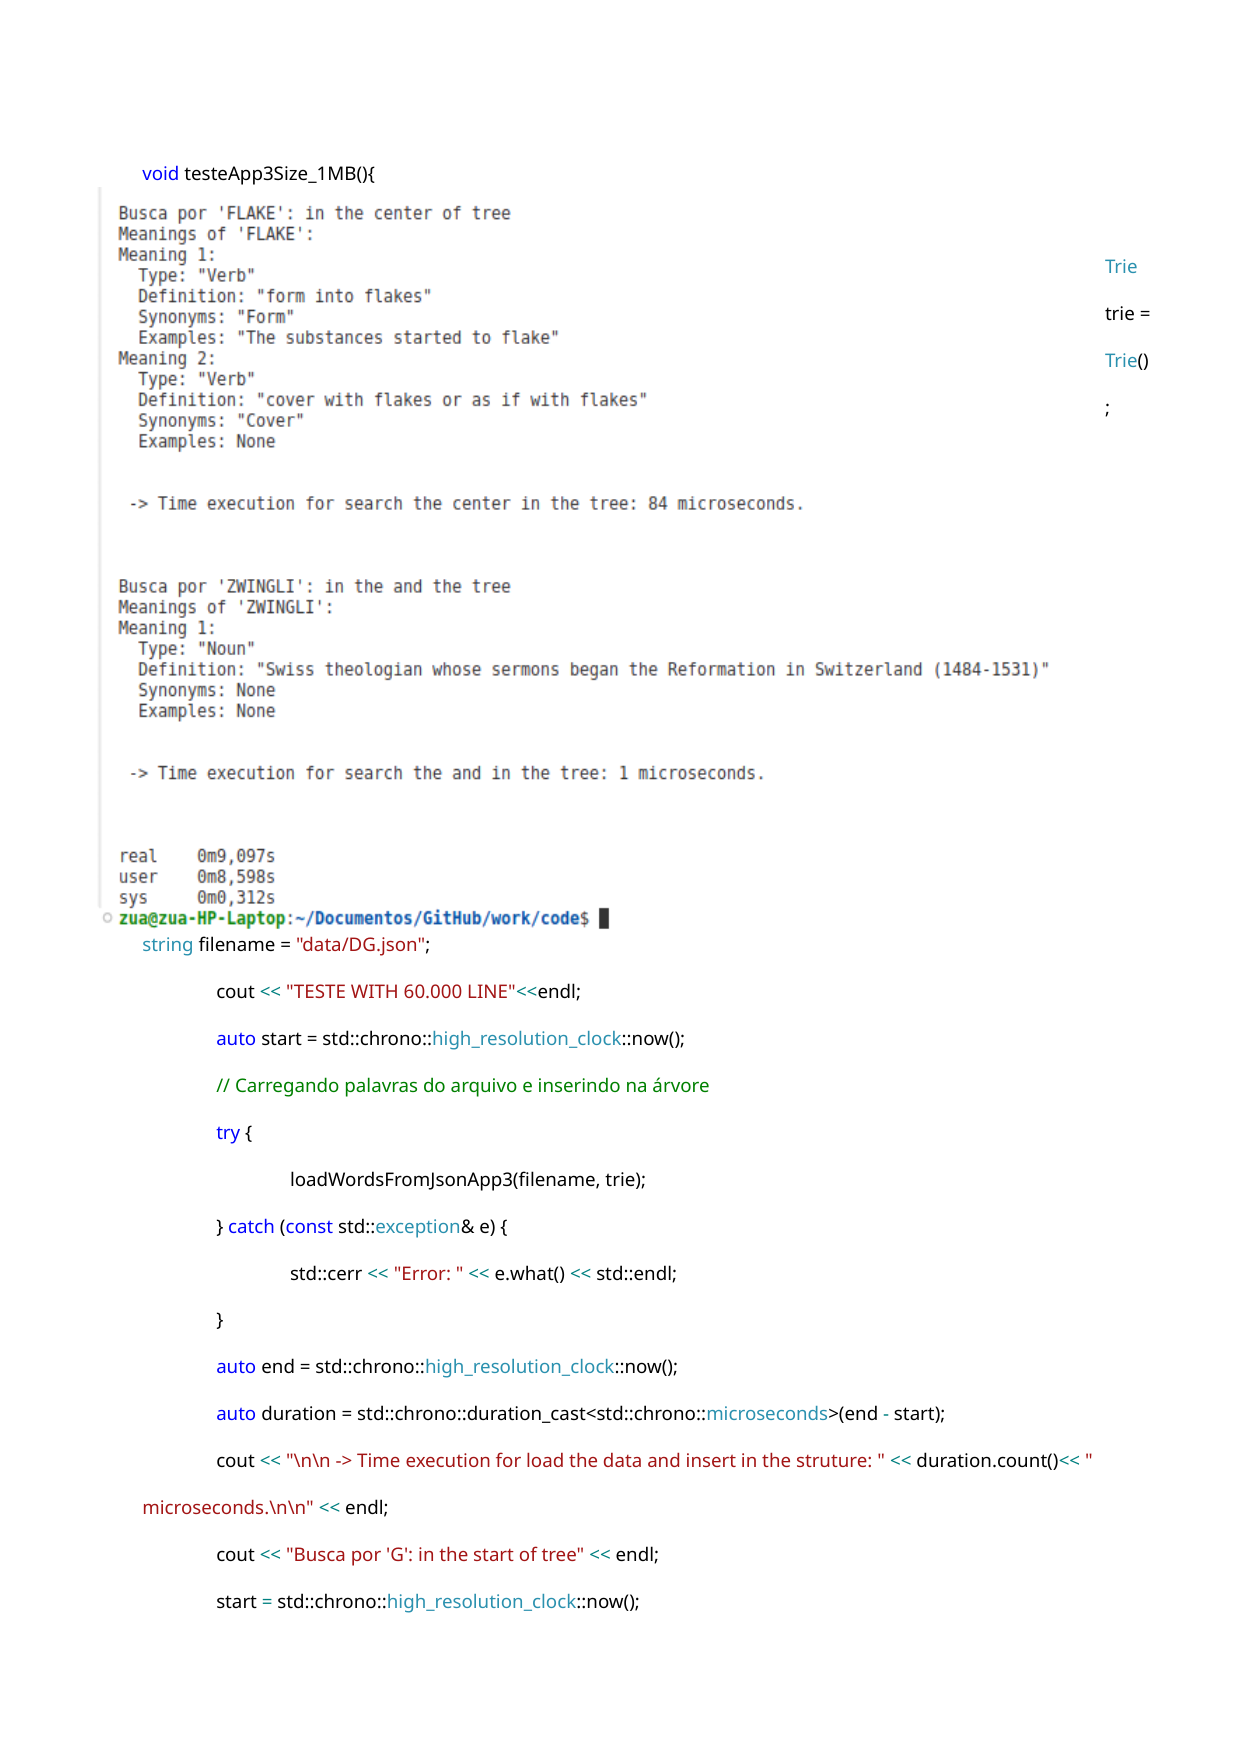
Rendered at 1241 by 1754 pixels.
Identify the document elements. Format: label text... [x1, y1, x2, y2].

text loadWordsFromJsonApp3(filename, trie); [142, 1145, 1152, 1192]
picture [95, 187, 1105, 932]
text auto start = std::chrono::high_resolution_clock::now(); [142, 1004, 1152, 1051]
text cout << "\n\n -> Time execution for load the data and insert in the struture: " << duration.count()<< " microseconds.\n\n" << endl; [142, 1426, 1152, 1520]
text auto duration = std::chrono::duration_cast<std::chrono::microseconds>(end - start); [142, 1379, 1152, 1426]
text auto end = std::chrono::high_resolution_clock::now(); [142, 1332, 1152, 1379]
text Trie trie = Trie(); [142, 185, 1152, 420]
text try { [142, 1098, 1152, 1145]
text string filename = "data/DG.json"; [142, 420, 1152, 957]
text } [142, 1285, 1152, 1332]
text cout << "TESTE WITH 60.000 LINE"<<endl; [142, 957, 1152, 1004]
text } catch (const std::exception& e) { [142, 1192, 1152, 1238]
text void testeApp3Size_1MB(){ [142, 138, 1152, 185]
text cout << "Busca por 'G': in the start of tree" << endl; [142, 1520, 1152, 1567]
text // Carregando palavras do arquivo e inserindo na árvore [142, 1051, 1152, 1098]
text std::cerr << "Error: " << e.what() << std::endl; [142, 1238, 1152, 1285]
text start = std::chrono::high_resolution_clock::now(); [142, 1567, 1152, 1613]
